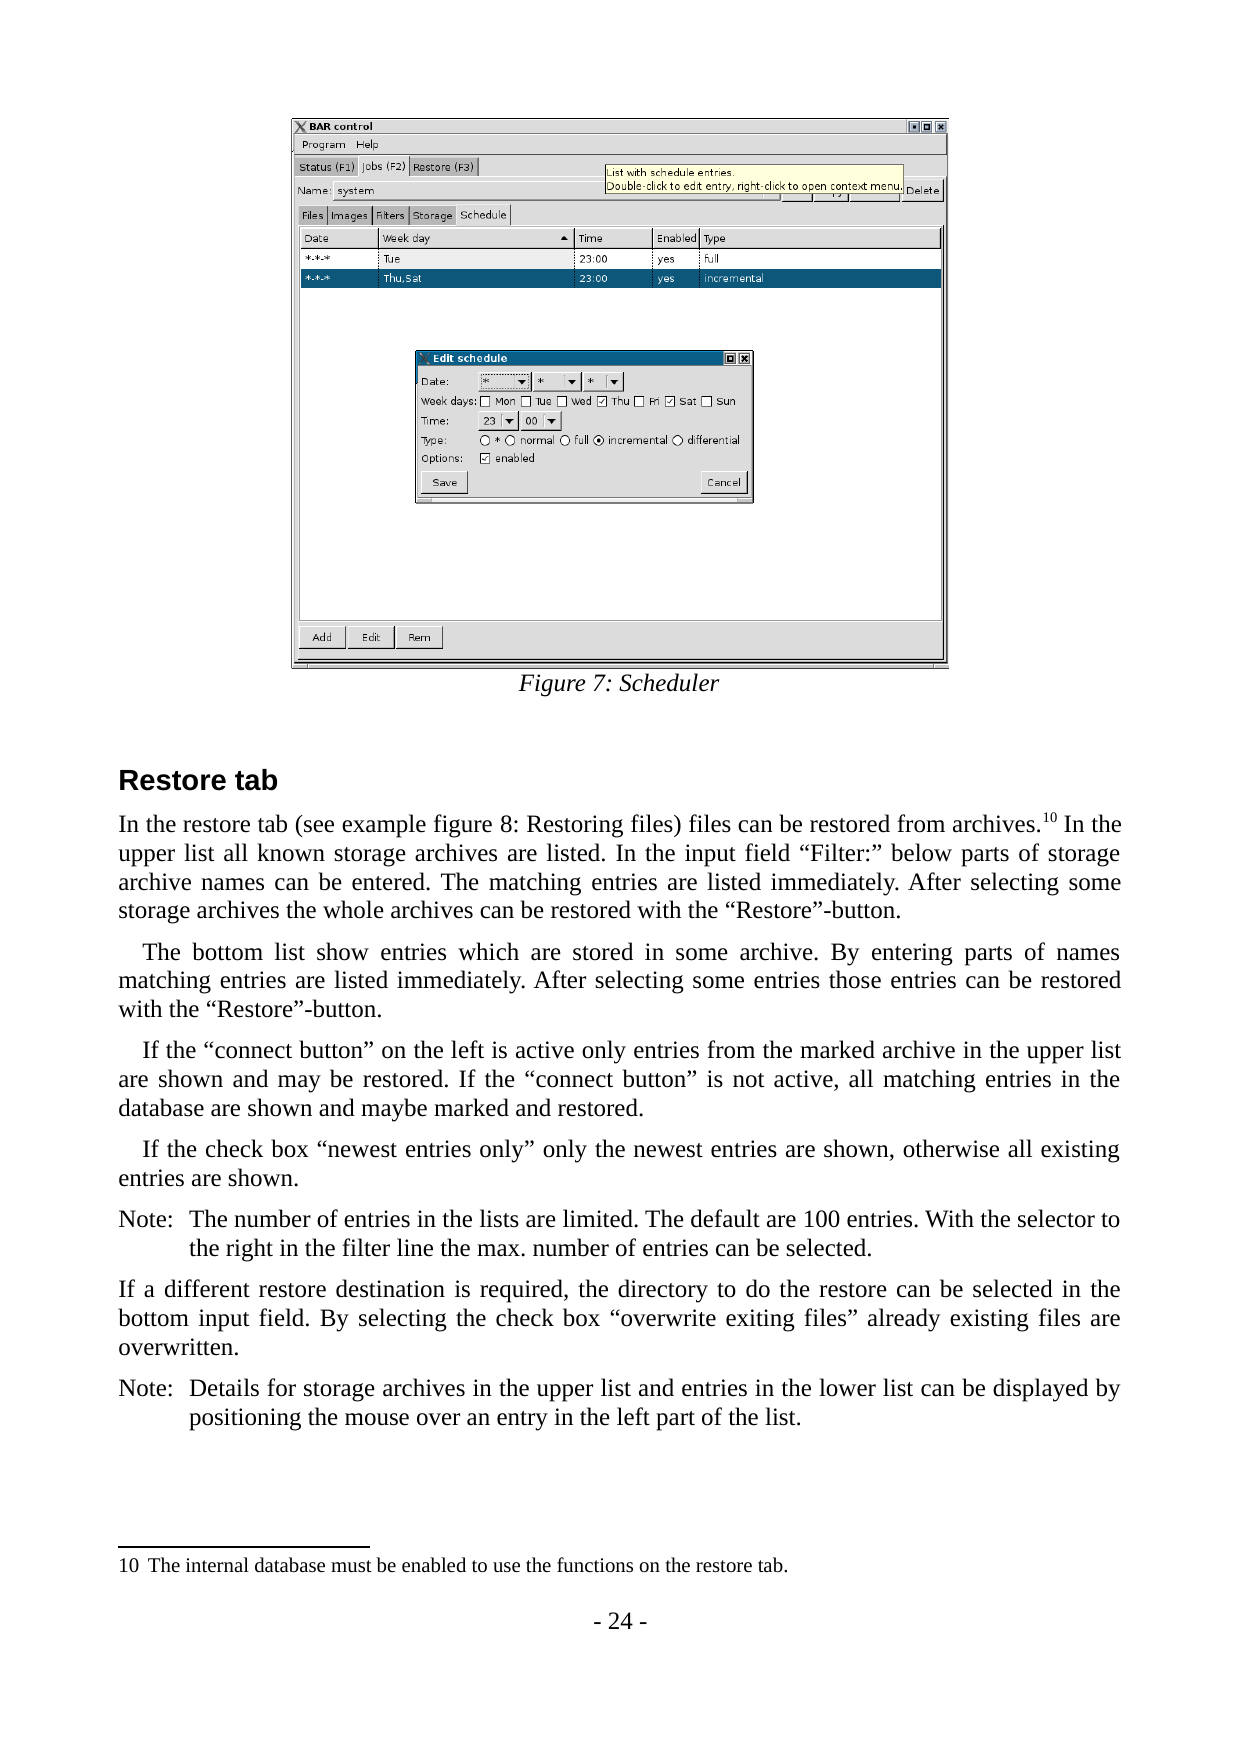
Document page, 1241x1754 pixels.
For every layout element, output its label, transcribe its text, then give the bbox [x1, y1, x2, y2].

text The internal database must be enabled to use the functions on the restore tab. [118, 1553, 1122, 1577]
text In the restore tab (see example figure 8: Restoring files) files can be restored from archives. In the upper list all known storage archives are listed. In the input field “Filter:” below parts of storage archive names can be entered. The matching entries are listed immediately. After selecting some storage archives the whole archives can be restored with the “Restore”-button. [118, 809, 1122, 924]
subtitle Restore tab [118, 763, 1122, 797]
text The bottom list show entries which are stored in some archive. By entering parts of names matching entries are listed immediately. After selecting some entries those entries can be restored with the “Restore”-button. [118, 937, 1122, 1023]
text If the check box “newest entries only” only the newest entries are shown, otherwise all existing entries are shown. [118, 1134, 1122, 1192]
text Figure 7: Scheduler [291, 669, 949, 697]
text Note: Details for storage archives in the upper list and entries in the lower list can be displayed by positioning the mouse over an entry in the left part of the list. [118, 1373, 1122, 1430]
picture [291, 118, 949, 669]
text If the “connect button” on the left is active only entries from the marked archive in the upper list are shown and may be restored. If the “connect button” is not active, all matching entries in the database are shown and maybe marked and restored. [118, 1035, 1122, 1122]
text If a different restore destination is required, the directory to do the restore can be selected in the bottom input field. By selecting the check box “overwrite exiting files” already existing files are overwritten. [118, 1274, 1122, 1360]
text Note: The number of entries in the lists are limited. The default are 100 entries. With the selector to the right in the filter line the max. number of entries can be selected. [118, 1204, 1122, 1262]
